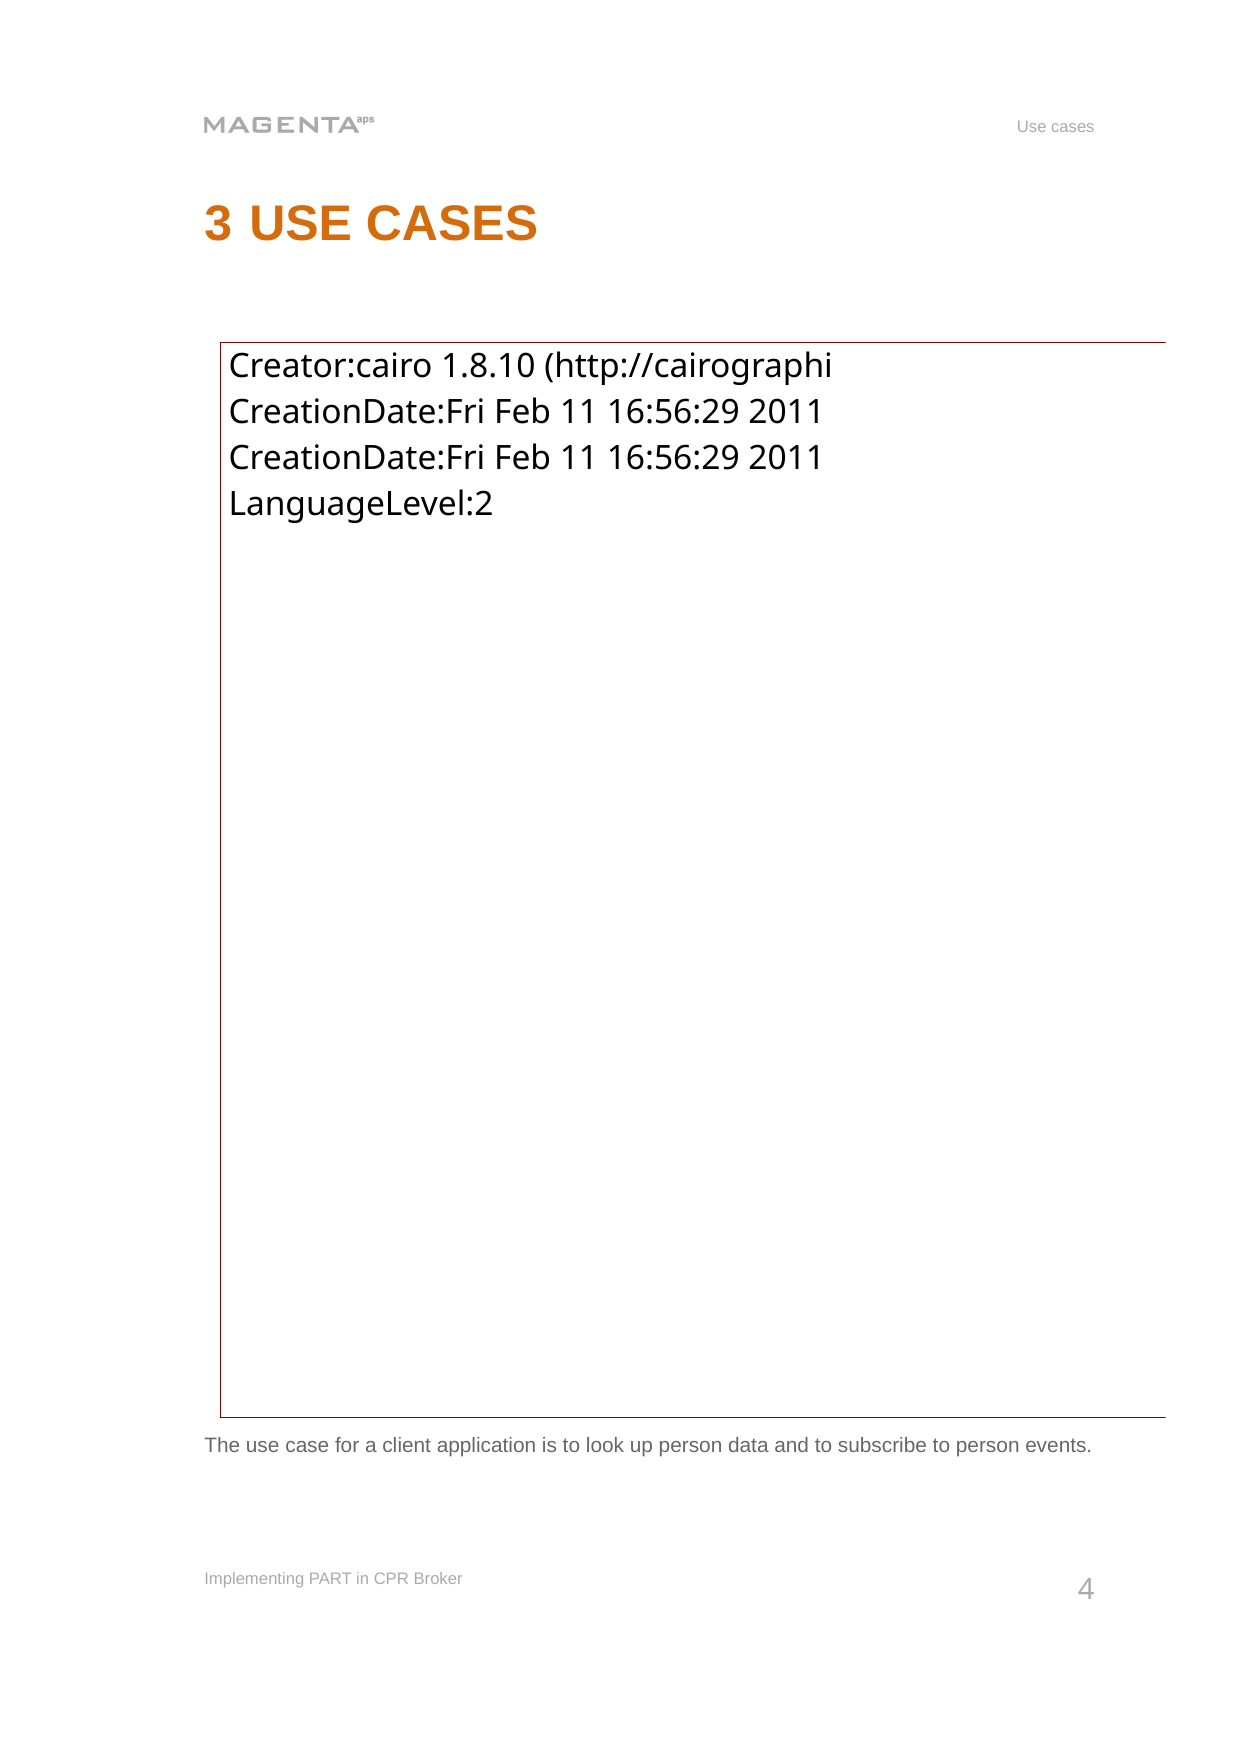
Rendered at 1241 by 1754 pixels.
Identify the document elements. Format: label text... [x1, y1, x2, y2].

text The use case for a client application is to look up person data and to subscribe to person events. [204, 317, 1094, 1458]
subtitle Use cases [204, 194, 1094, 252]
